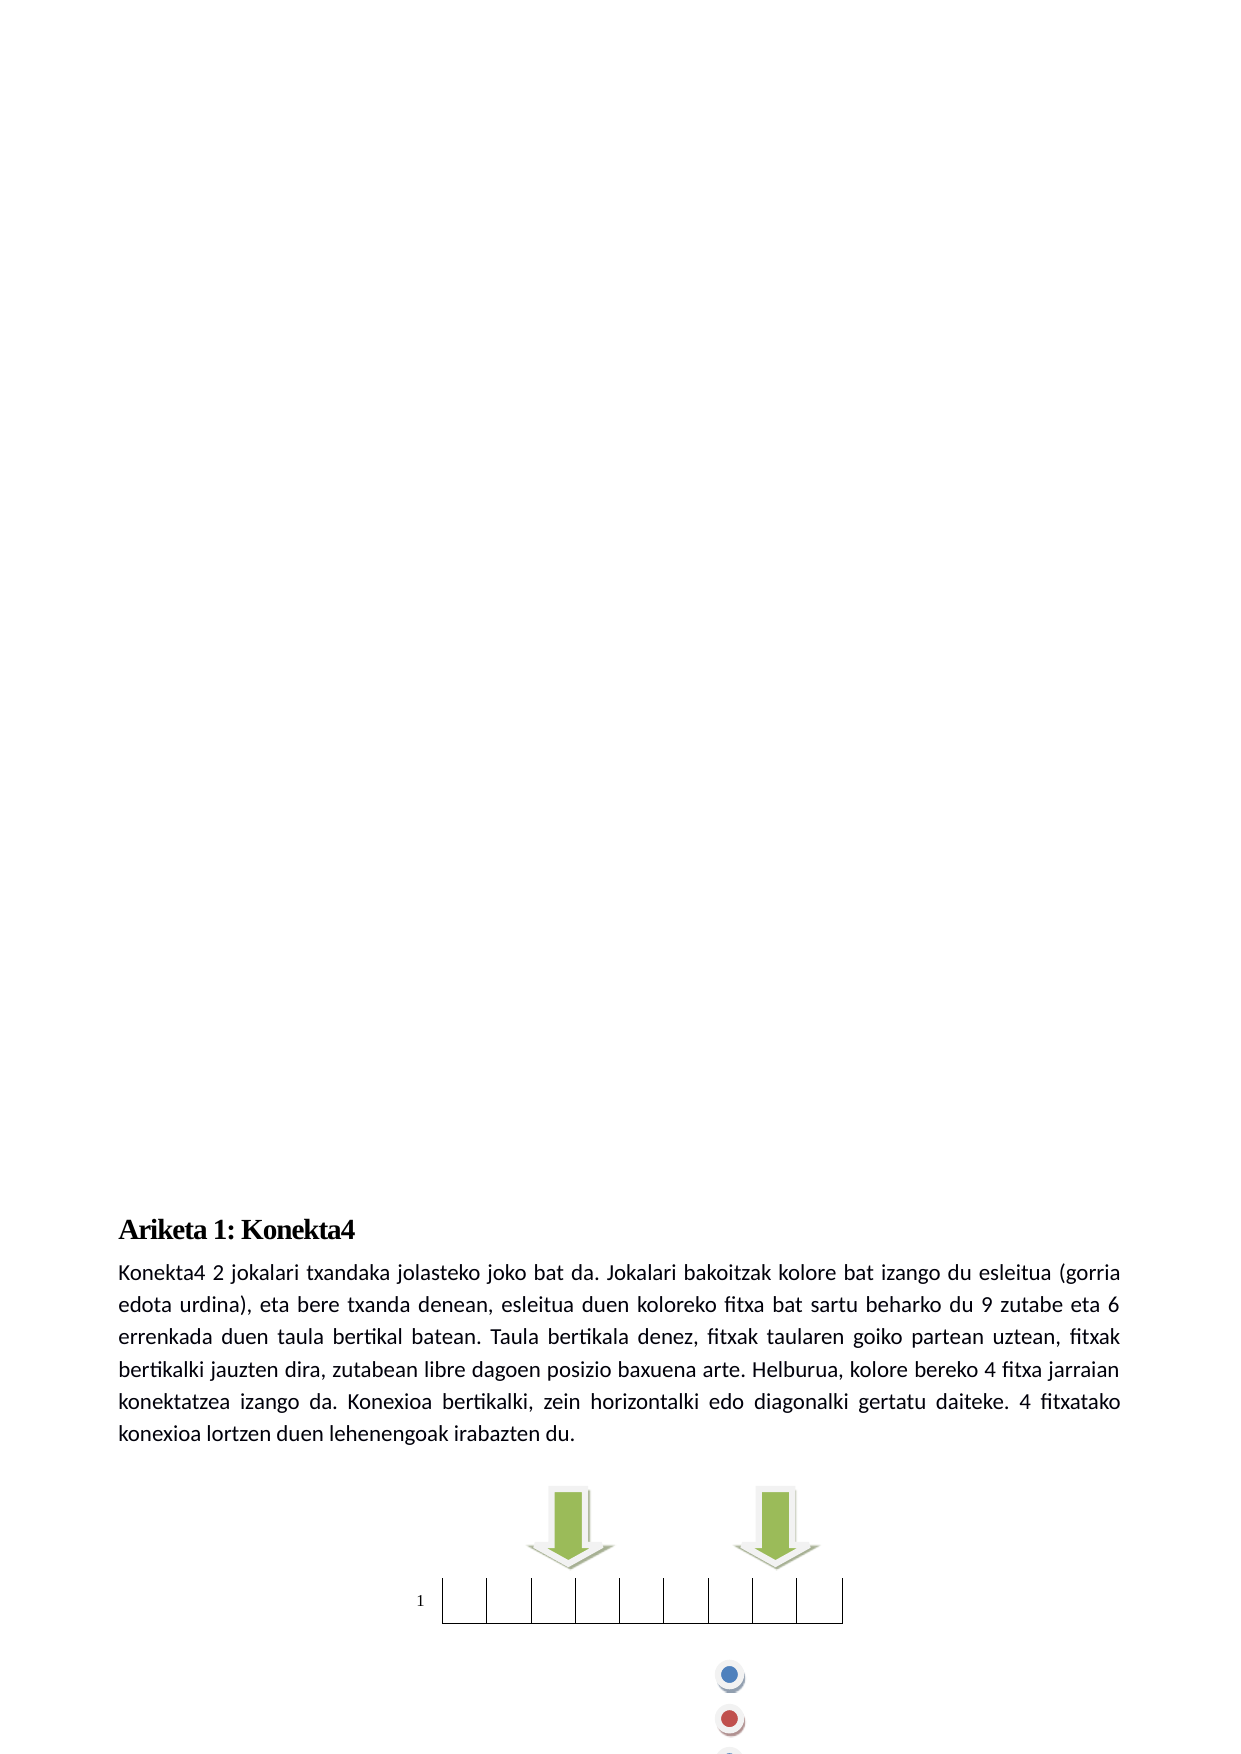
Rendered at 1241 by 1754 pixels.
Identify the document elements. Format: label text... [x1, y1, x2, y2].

table_header [797, 1578, 842, 1622]
table_header [576, 1578, 619, 1622]
subtitle Ariketa 1: Konekta4 [118, 1208, 1114, 1246]
text Konekta4 2 jokalari txandaka jolasteko joko bat da. Jokalari bakoitzak kolore bat izango du esleitua (gorria edota urdina), eta bere txanda denean, esleitua duen koloreko fitxa bat sartu beharko du 9 zutabe eta 6 errenkada duen taula bertikal batean. Taula bertikala denez, fitxak taularen goiko partean uztean, fitxak bertikalki jauzten dira, zutabean libre dagoen posizio baxuena arte. Helburua, kolore bereko 4 fitxa jarraian konektatzea izango da. Konexioa bertikalki, zein horizontalki edo diagonalki gertatu daiteke. 4 fitxatako konexioa lortzen duen lehenengoak irabazten du. [118, 1258, 1122, 1447]
table_header [753, 1578, 796, 1622]
table_header [532, 1578, 575, 1622]
table_header 1 [398, 1578, 442, 1622]
table_header [487, 1578, 531, 1622]
table_header [709, 1578, 752, 1622]
table_header [620, 1578, 663, 1622]
table_header [443, 1578, 486, 1622]
table_header [664, 1578, 708, 1622]
